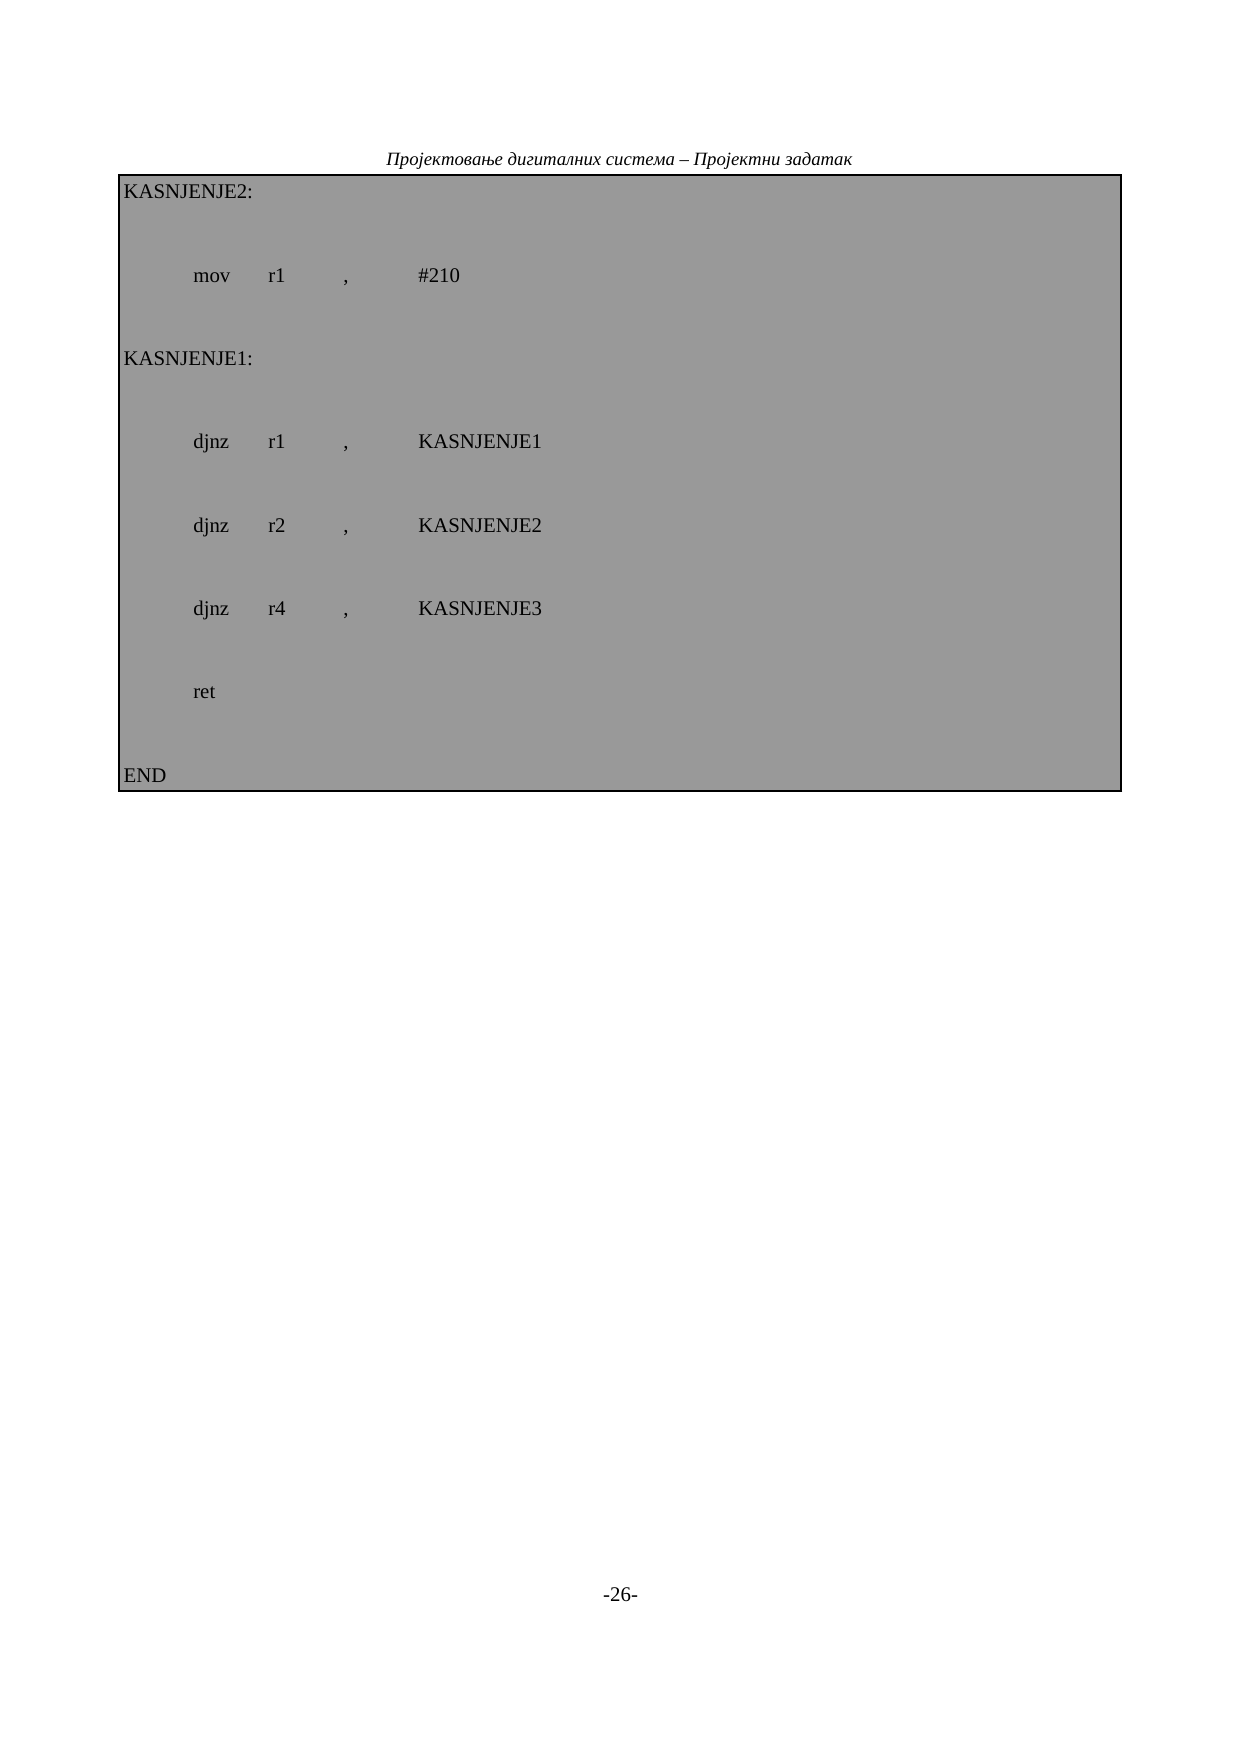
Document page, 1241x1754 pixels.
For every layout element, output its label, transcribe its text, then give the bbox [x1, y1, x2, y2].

text mov r1 , #210 [120, 258, 1120, 292]
text KASNJENJE2: [120, 176, 1120, 209]
text ret [120, 674, 1120, 709]
text END [120, 758, 1120, 790]
text djnz r4 , KASNJENJE3 [120, 591, 1120, 625]
text djnz r1 , KASNJENJE1 [120, 424, 1120, 459]
text KASNJENJE1: [120, 341, 1120, 375]
text djnz r2 , KASNJENJE2 [120, 508, 1120, 542]
